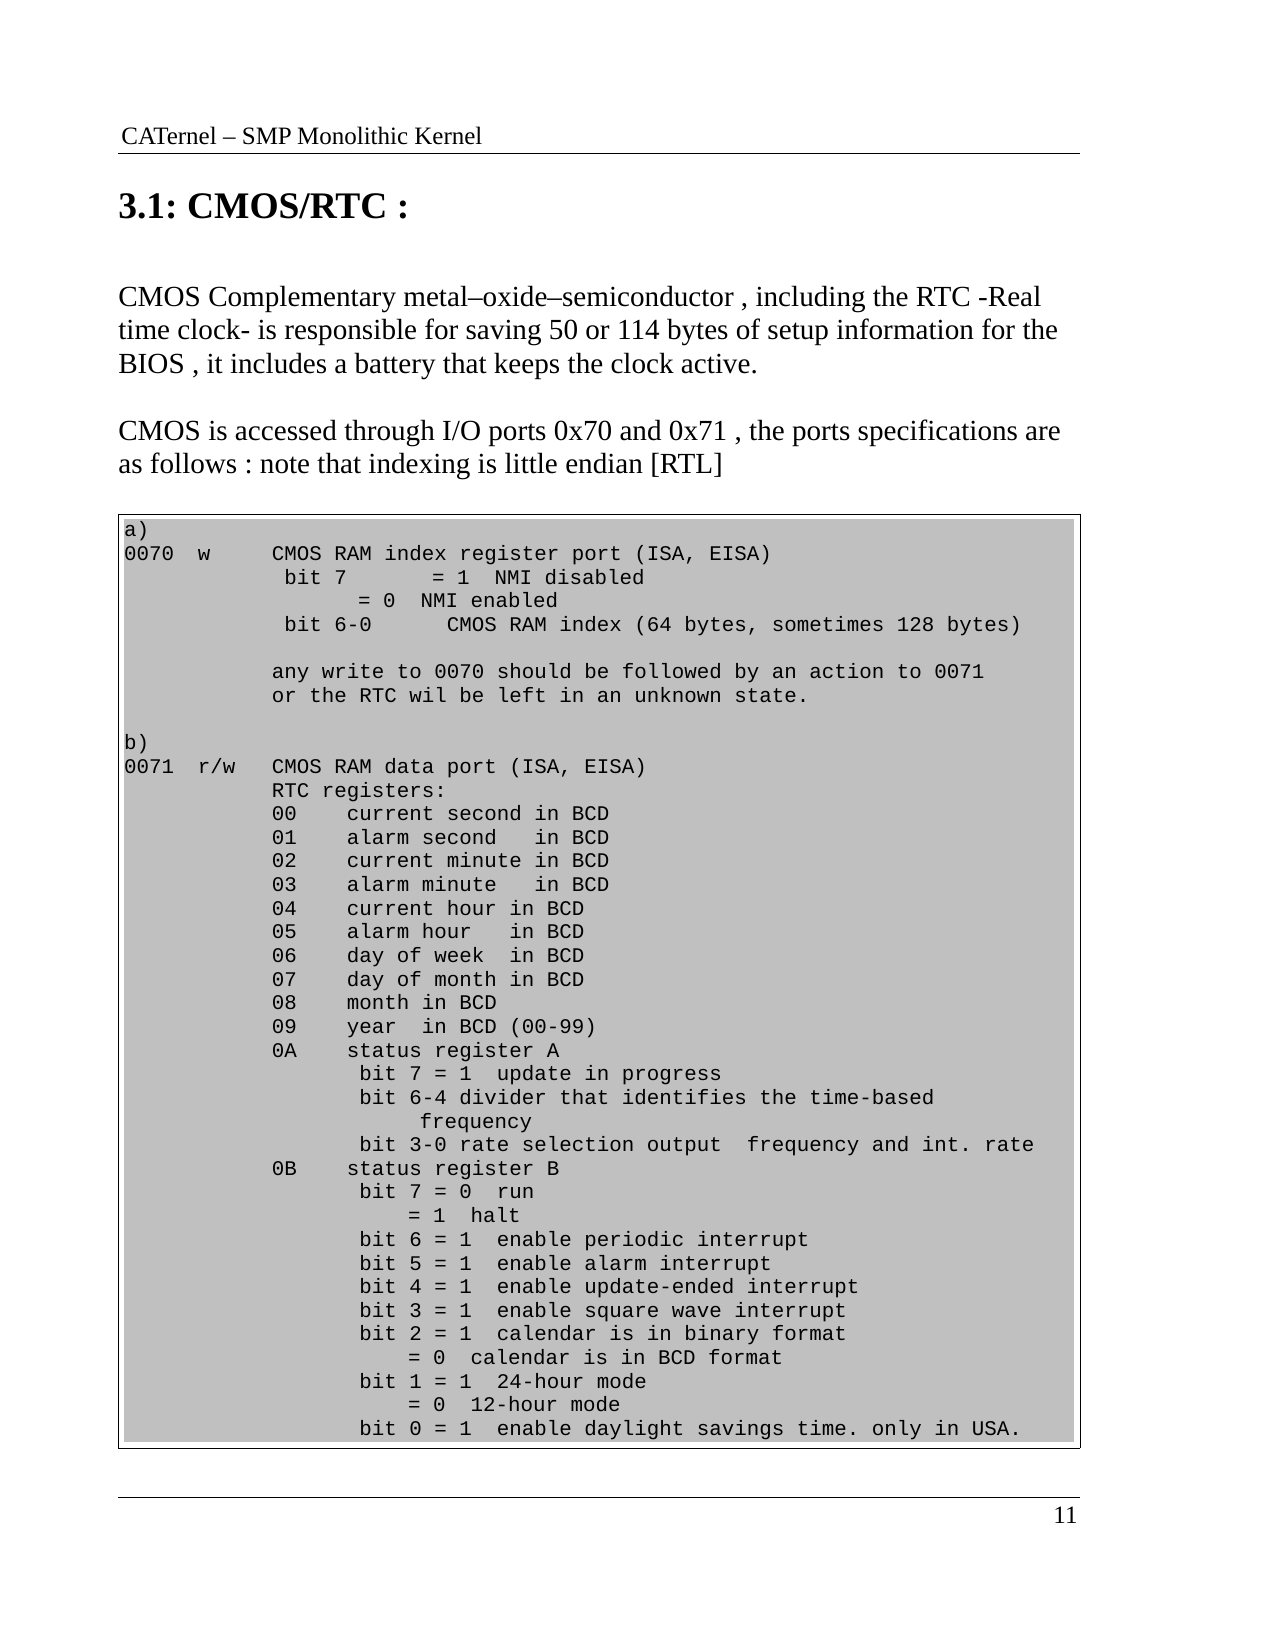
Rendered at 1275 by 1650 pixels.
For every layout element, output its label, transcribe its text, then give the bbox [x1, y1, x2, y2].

text as follows : note that indexing is little endian [RTL] [118, 447, 1080, 480]
text CMOS is accessed through I/O ports 0x70 and 0x71 , the ports specifications are [118, 413, 1080, 447]
text CMOS Complementary metal–oxide–semiconductor , including the RTC -Real time clock- is responsible for saving 50 or 114 bytes of setup information for the BIOS , it includes a battery that keeps the clock active. [118, 279, 1080, 379]
text 3.1: CMOS/RTC : [118, 183, 1080, 226]
table_header a) 0070 w CMOS RAM index register port (ISA, EISA) bit 7 = 1 NMI disabled = 0 NMI enabled bit 6-0 CMOS RAM index (64 bytes, sometimes 128 bytes) any write to 0070 should be followed by an action to 0071 or the RTC wil be left in an unknown state. b) 0071 r/w CMOS RAM data port (ISA, EISA) RTC registers: 00 current second in BCD 01 alarm second in BCD 02 current minute in BCD 03 alarm minute in BCD 04 current hour in BCD 05 alarm hour in BCD 06 day of week in BCD 07 day of month in BCD 08 month in BCD 09 year in BCD (00-99) 0A status register A bit 7 = 1 update in progress bit 6-4 divider that identifies the time-based frequency bit 3-0 rate selection output frequency and int. rate 0B status register B bit 7 = 0 run = 1 halt bit 6 = 1 enable periodic interrupt bit 5 = 1 enable alarm interrupt bit 4 = 1 enable update-ended interrupt bit 3 = 1 enable square wave interrupt bit 2 = 1 calendar is in binary format = 0 calendar is in BCD format bit 1 = 1 24-hour mode = 0 12-hour mode bit 0 = 1 enable daylight savings time. only in USA. [119, 515, 1080, 1447]
